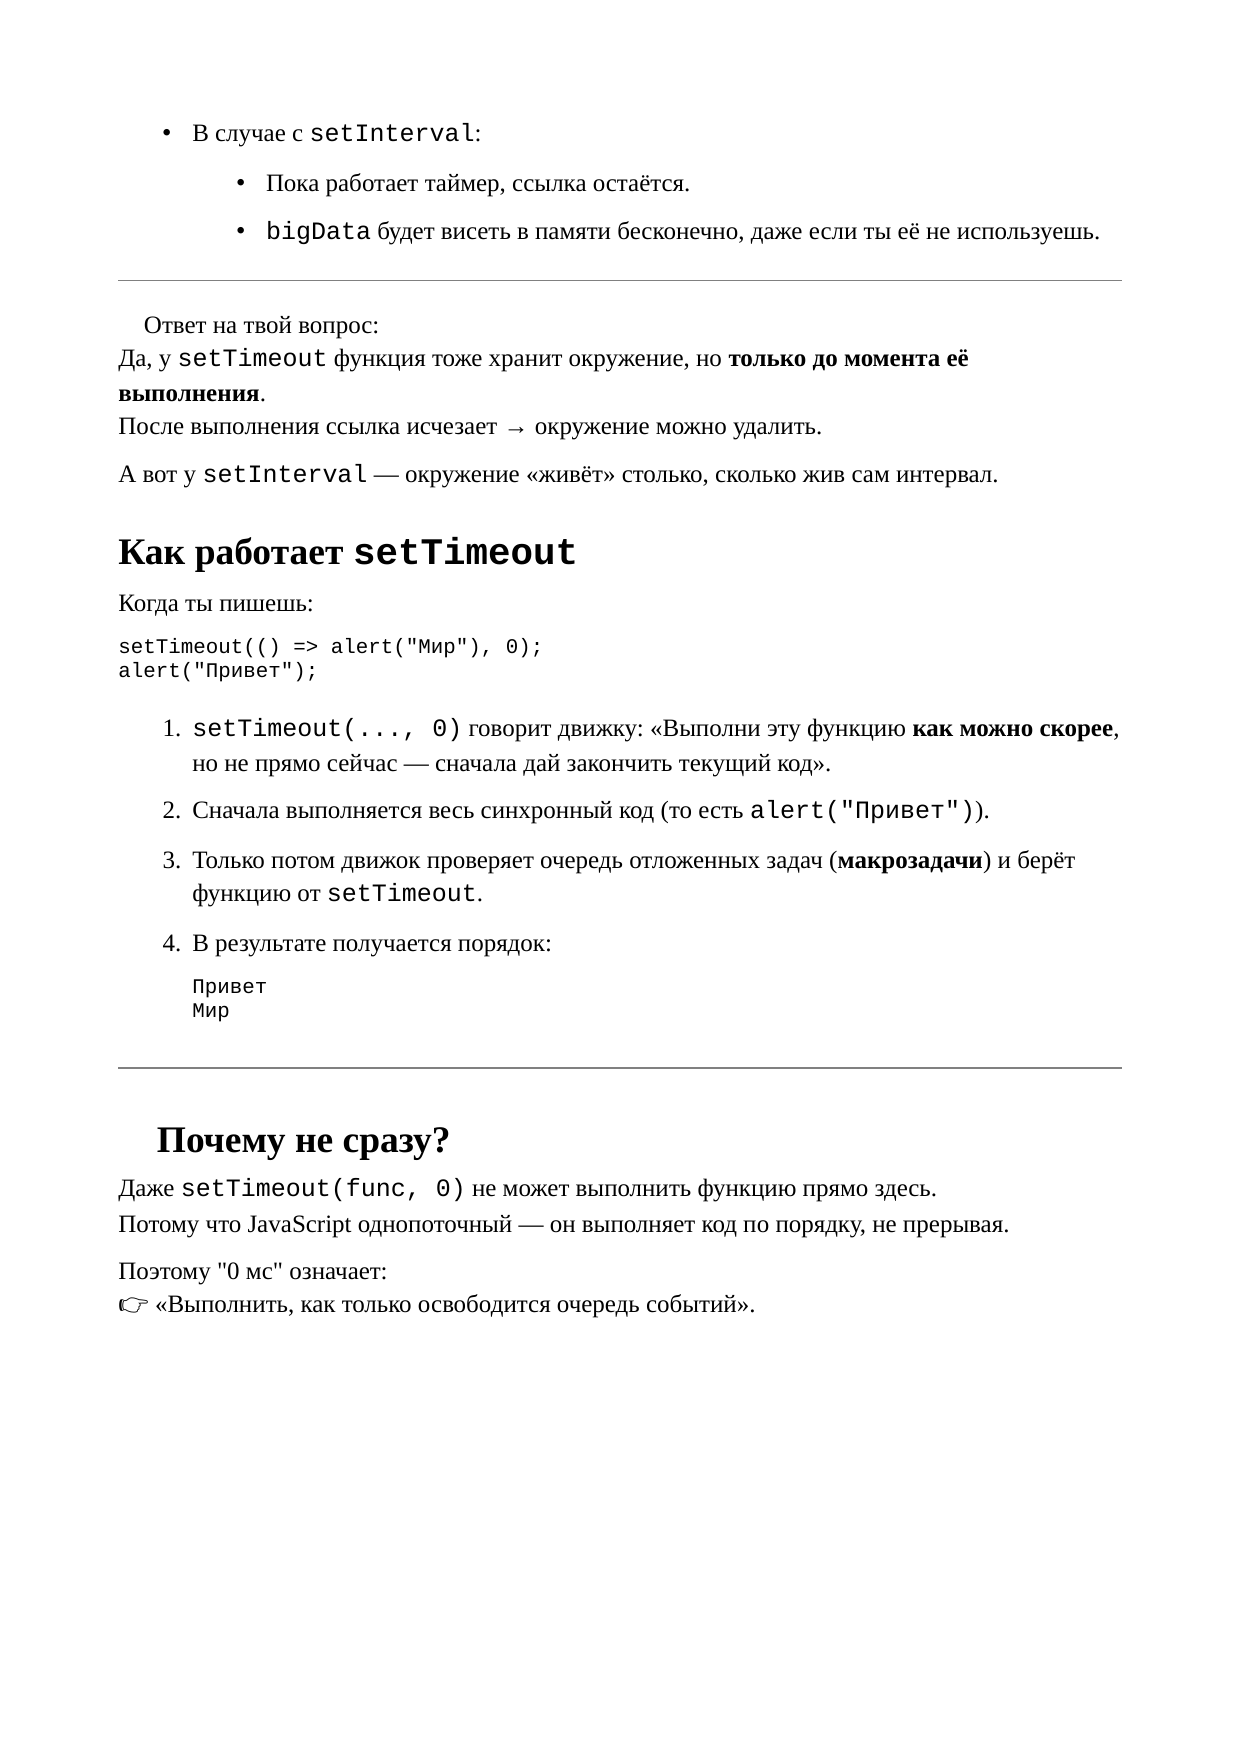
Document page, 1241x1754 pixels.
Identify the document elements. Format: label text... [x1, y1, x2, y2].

text ✅ Ответ на твой вопрос: Да, у setTimeout функция тоже хранит окружение, но только до момента её выполнения. После выполнения ссылка исчезает → окружение можно удалить. [118, 310, 1122, 440]
text Даже setTimeout(func, 0) не может выполнить функцию прямо здесь. Потому что JavaScript однопоточный — он выполняет код по порядку, не прерывая. [118, 1173, 1122, 1237]
list Только потом движок проверяет очередь отложенных задач (макрозадачи) и берёт функцию от setTimeout. [162, 845, 1122, 909]
list В случае с setInterval: [162, 118, 1122, 149]
text Когда ты пишешь: [118, 588, 1122, 617]
list Пока работает таймер, ссылка остаётся. [236, 168, 1122, 197]
list Привет [162, 976, 1122, 1000]
text Поэтому "0 мс" означает: 👉 «Выполнить, как только освободится очередь событий». [118, 1256, 1122, 1318]
list Сначала выполняется весь синхронный код (то есть alert("Привет")). [162, 795, 1122, 826]
list bigData будет висеть в памяти бесконечно, даже если ты её не используешь. [236, 216, 1122, 247]
list В результате получается порядок: [162, 928, 1122, 957]
subtitle 📌 Почему не сразу? [118, 1118, 1122, 1161]
list Мир [162, 1000, 1122, 1023]
list setTimeout(..., 0) говорит движку: «Выполни эту функцию как можно скорее, но не прямо сейчас — сначала дай закончить текущий код». [162, 713, 1122, 777]
text alert("Привет"); [118, 659, 1122, 683]
text А вот у setInterval — окружение «живёт» столько, сколько жив сам интервал. [118, 459, 1122, 489]
text setTimeout(() => alert("Мир"), 0); [118, 636, 1122, 659]
subtitle Как работает setTimeout [118, 529, 1122, 576]
